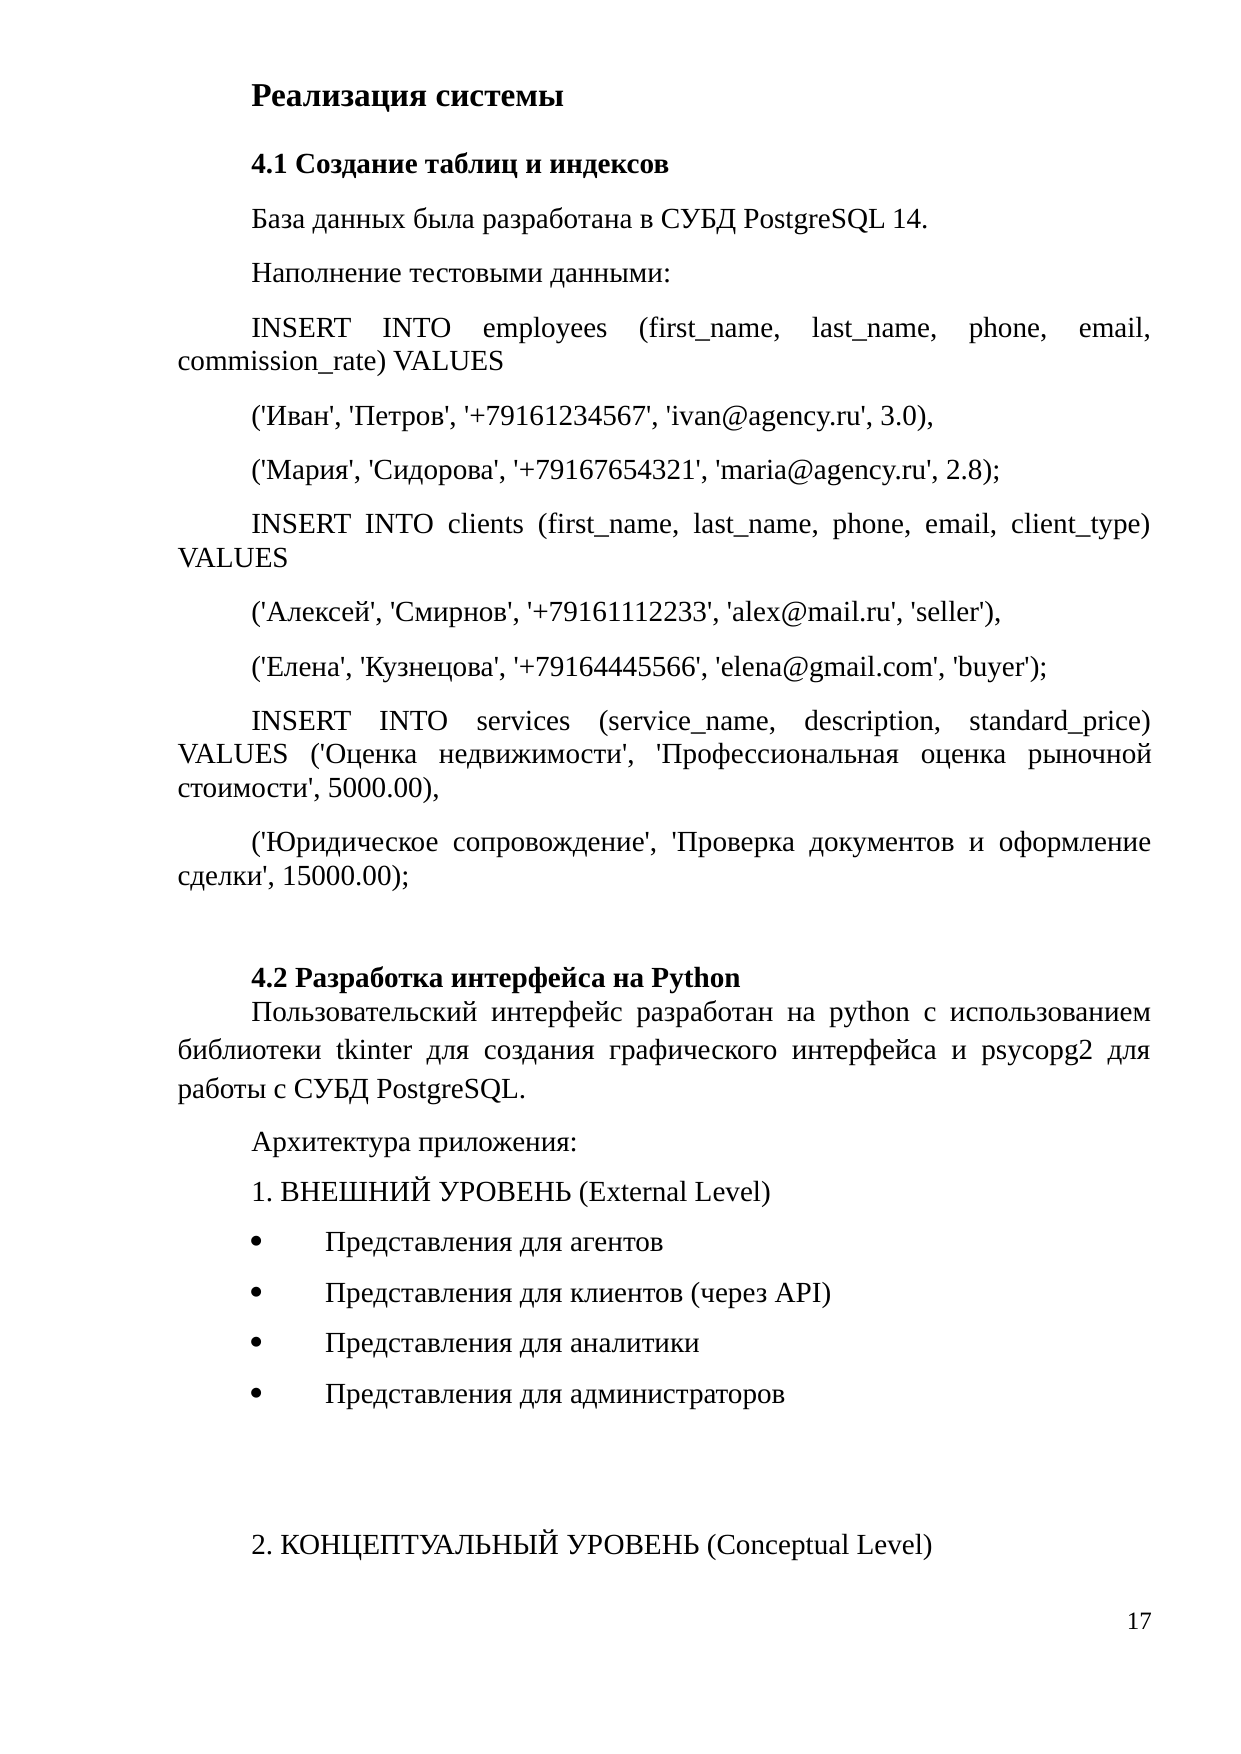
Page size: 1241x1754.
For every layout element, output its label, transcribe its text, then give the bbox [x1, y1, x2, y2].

subtitle Наполнение тестовыми данными: [177, 255, 1152, 289]
list Представления для администраторов [177, 1376, 1152, 1409]
subtitle INSERT INTO clients (first_name, last_name, phone, email, client_type) VALUES [177, 506, 1152, 573]
subtitle 4.1 Создание таблиц и индексов [177, 147, 1152, 180]
subtitle База данных была разработана в СУБД PostgreSQL 14. [177, 201, 1152, 234]
subtitle Реализация системы [177, 75, 1152, 113]
list Представления для аналитики [177, 1325, 1152, 1359]
subtitle ('Мария', 'Сидорова', '+79167654321', 'maria@agency.ru', 2.8); [177, 452, 1152, 486]
subtitle ('Иван', 'Петров', '+79161234567', 'ivan@agency.ru', 3.0), [177, 398, 1152, 431]
list Представления для клиентов (через API) [177, 1275, 1152, 1308]
text 2. КОНЦЕПТУАЛЬНЫЙ УРОВЕНЬ (Conceptual Level) [177, 1527, 1152, 1560]
list Представления для агентов [177, 1224, 1152, 1258]
subtitle ('Юридическое сопровождение', 'Проверка документов и оформление сделки', 15000.00); [177, 824, 1152, 892]
subtitle INSERT INTO services (service_name, description, standard_price) VALUES ('Оценка недвижимости', 'Профессиональная оценка рыночной стоимости', 5000.00), [177, 703, 1152, 804]
subtitle 4.2 Разработка интерфейса на Python [177, 960, 1152, 994]
subtitle INSERT INTO employees (first_name, last_name, phone, email, commission_rate) VALUES [177, 310, 1152, 377]
text 1. ВНЕШНИЙ УРОВЕНЬ (External Level) [177, 1174, 1152, 1208]
subtitle ('Алексей', 'Смирнов', '+79161112233', 'alex@mail.ru', 'seller'), [177, 594, 1152, 628]
text Архитектура приложения: [177, 1124, 1152, 1157]
subtitle ('Елена', 'Кузнецова', '+79164445566', 'elena@gmail.com', 'buyer'); [177, 649, 1152, 682]
text Пользовательский интерфейс разработан на python с использованием библиотеки tkinter для создания графического интерфейса и psycopg2 для работы с СУБД PostgreSQL. [177, 994, 1152, 1104]
